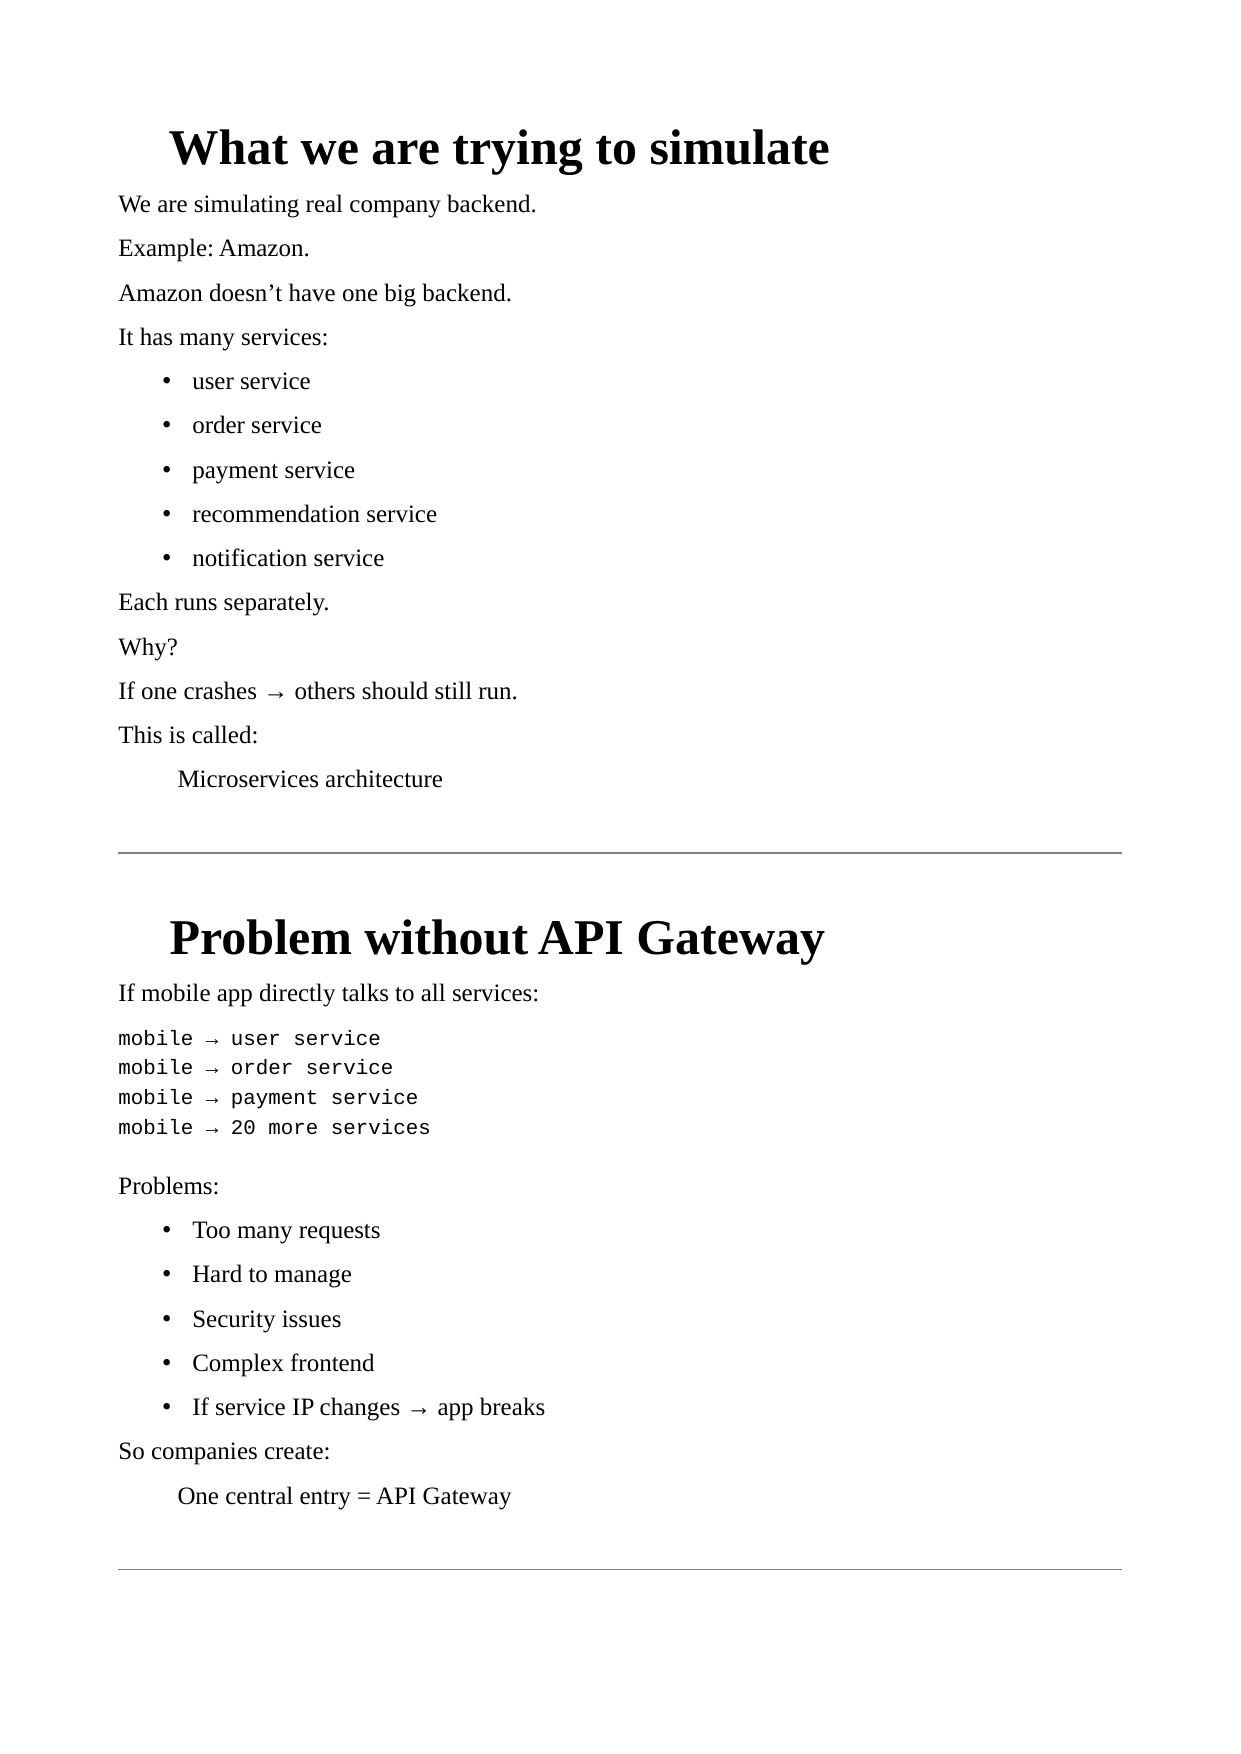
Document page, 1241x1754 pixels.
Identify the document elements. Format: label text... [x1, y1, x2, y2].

list Too many requests [162, 1214, 1122, 1244]
list Complex frontend [162, 1347, 1122, 1377]
text mobile → payment service [118, 1081, 1122, 1111]
text Microservices architecture [177, 764, 1063, 793]
text We are simulating real company backend. [118, 188, 1122, 218]
text Example: Amazon. [118, 232, 1122, 262]
list Security issues [162, 1303, 1122, 1332]
text mobile → 20 more services [118, 1111, 1122, 1140]
text So companies create: [118, 1436, 1122, 1465]
text mobile → user service [118, 1022, 1122, 1051]
list notification service [162, 542, 1122, 572]
subtitle 🧠 Problem without API Gateway [118, 907, 1122, 965]
text Problems: [118, 1170, 1122, 1199]
text Why? [118, 631, 1122, 661]
list order service [162, 409, 1122, 439]
text One central entry = API Gateway [177, 1480, 1063, 1509]
text If one crashes → others should still run. [118, 675, 1122, 705]
text It has many services: [118, 321, 1122, 351]
subtitle 🧠 What we are trying to simulate [118, 118, 1122, 176]
list Hard to manage [162, 1258, 1122, 1288]
list If service IP changes → app breaks [162, 1391, 1122, 1421]
text Each runs separately. [118, 587, 1122, 616]
text Amazon doesn’t have one big backend. [118, 277, 1122, 306]
list recommendation service [162, 498, 1122, 528]
list payment service [162, 454, 1122, 483]
list user service [162, 365, 1122, 395]
text This is called: [118, 719, 1122, 749]
text mobile → order service [118, 1051, 1122, 1081]
text If mobile app directly talks to all services: [118, 977, 1122, 1007]
